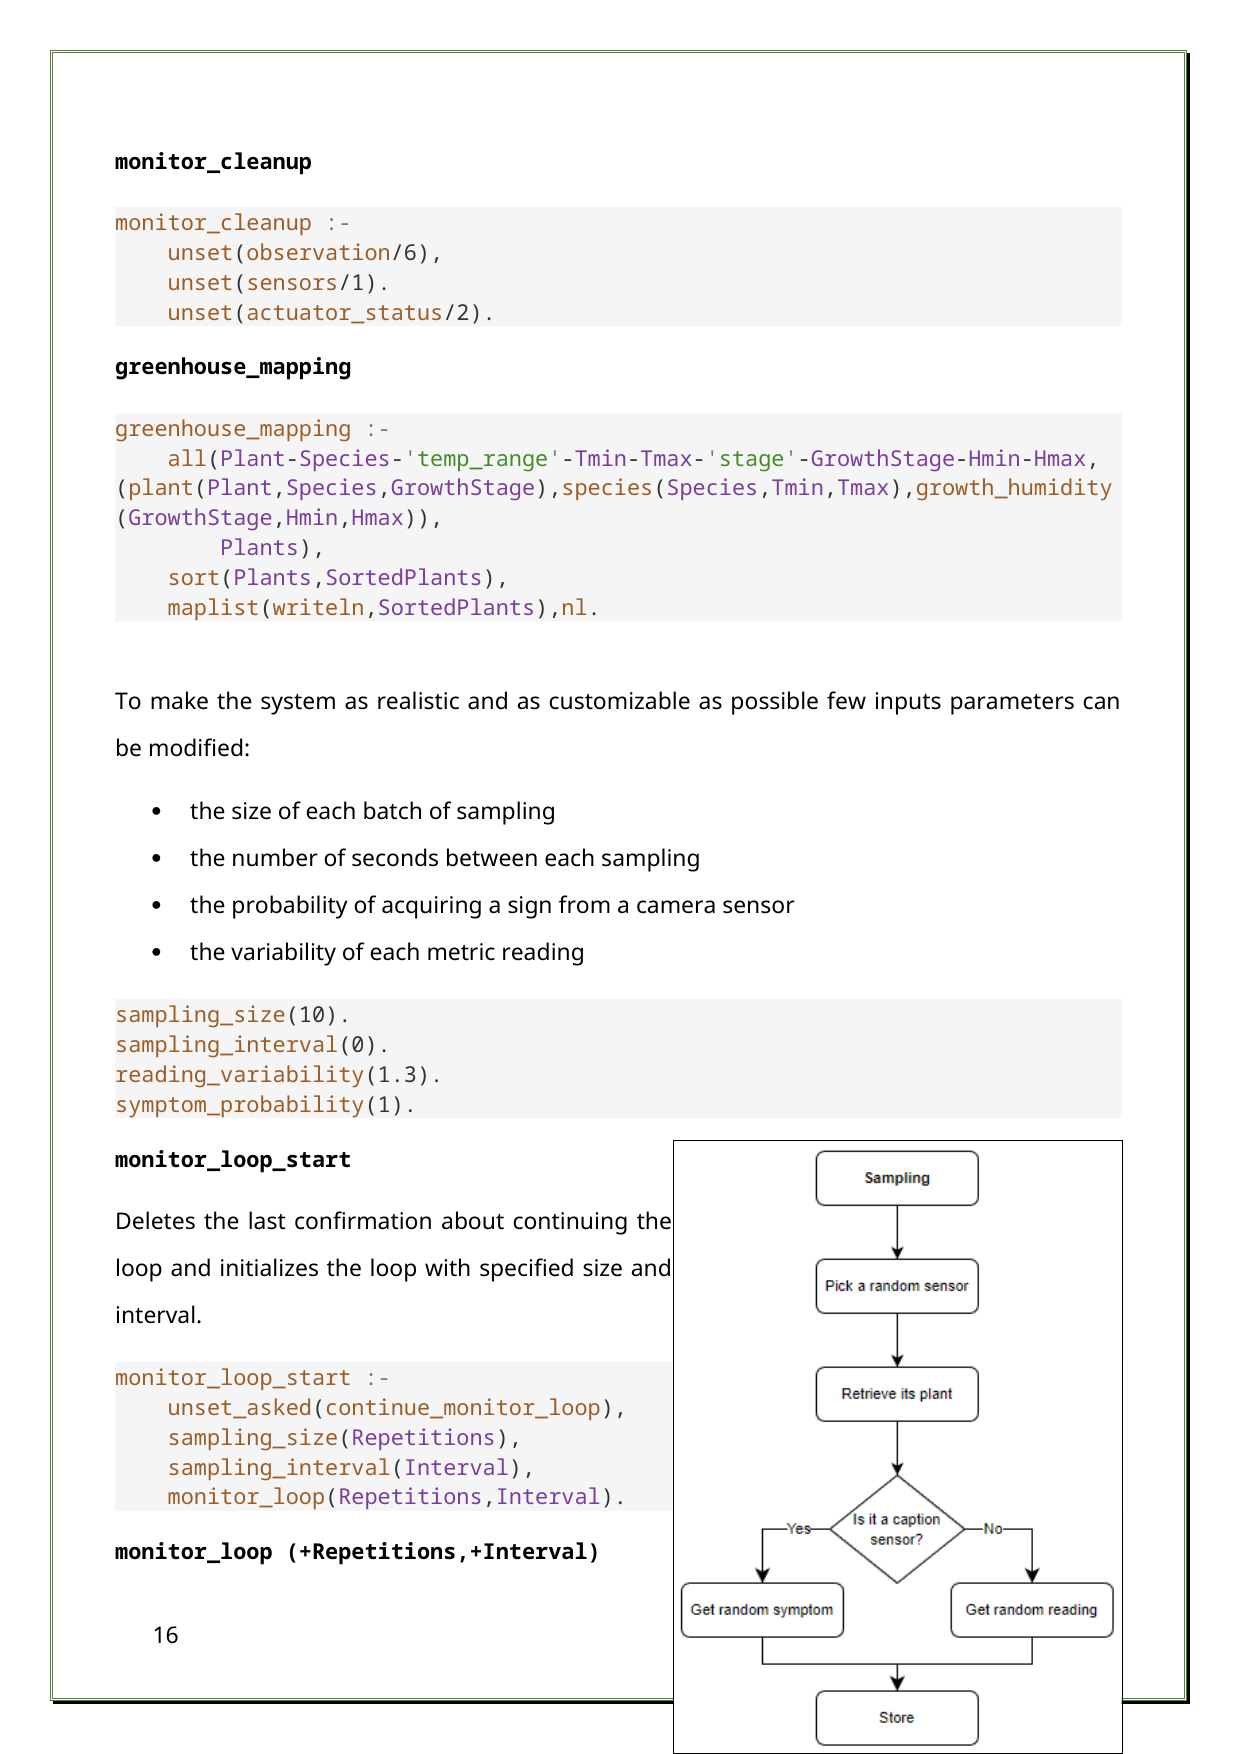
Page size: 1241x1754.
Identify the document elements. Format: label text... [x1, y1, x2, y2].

text sampling_interval(Interval), [115, 1452, 673, 1481]
text maplist(writeln,SortedPlants),nl. [115, 591, 1122, 621]
subtitle monitor_cleanup [115, 146, 1122, 176]
text To make the system as realistic and as customizable as possible few inputs parameters can be modified: [115, 685, 1122, 763]
list the variability of each metric reading [152, 936, 1122, 967]
text Deletes the last confirmation about continuing the loop and initializes the loop with specified size and interval. [115, 1205, 673, 1330]
text unset(sensors/1). [115, 267, 1122, 297]
text monitor_cleanup :- [115, 207, 1122, 237]
text unset_asked(continue_monitor_loop), [115, 1392, 673, 1422]
text unset(actuator_status/2). [115, 297, 1122, 326]
text unset(observation/6), [115, 237, 1122, 267]
text greenhouse_mapping :- [115, 413, 1122, 442]
text symptom_probability(1). [115, 1089, 1122, 1118]
subtitle monitor_loop_start [115, 1143, 673, 1173]
text sort(Plants,SortedPlants), [115, 562, 1122, 591]
text all(Plant-Species-'temp_range'-Tmin-Tmax-'stage'-GrowthStage-Hmin-Hmax, (plant(Plant,Species,GrowthStage),species(Species,Tmin,Tmax),growth_humidity(GrowthStage,Hmin,Hmax)), [115, 442, 1122, 532]
text sampling_size(10). [115, 999, 1122, 1029]
text Plants), [115, 532, 1122, 562]
list the size of each batch of sampling [152, 795, 1122, 826]
text monitor_loop(Repetitions,Interval). [115, 1481, 673, 1511]
list the number of seconds between each sampling [152, 842, 1122, 873]
subtitle greenhouse_mapping [115, 351, 1122, 381]
text sampling_interval(0). [115, 1029, 1122, 1059]
text monitor_loop_start :- [115, 1362, 673, 1392]
text reading_variability(1.3). [115, 1059, 1122, 1089]
text sampling_size(Repetitions), [115, 1422, 673, 1452]
list the probability of acquiring a sign from a camera sensor [152, 889, 1122, 920]
subtitle monitor_loop (+Repetitions,+Interval) [115, 1536, 673, 1566]
